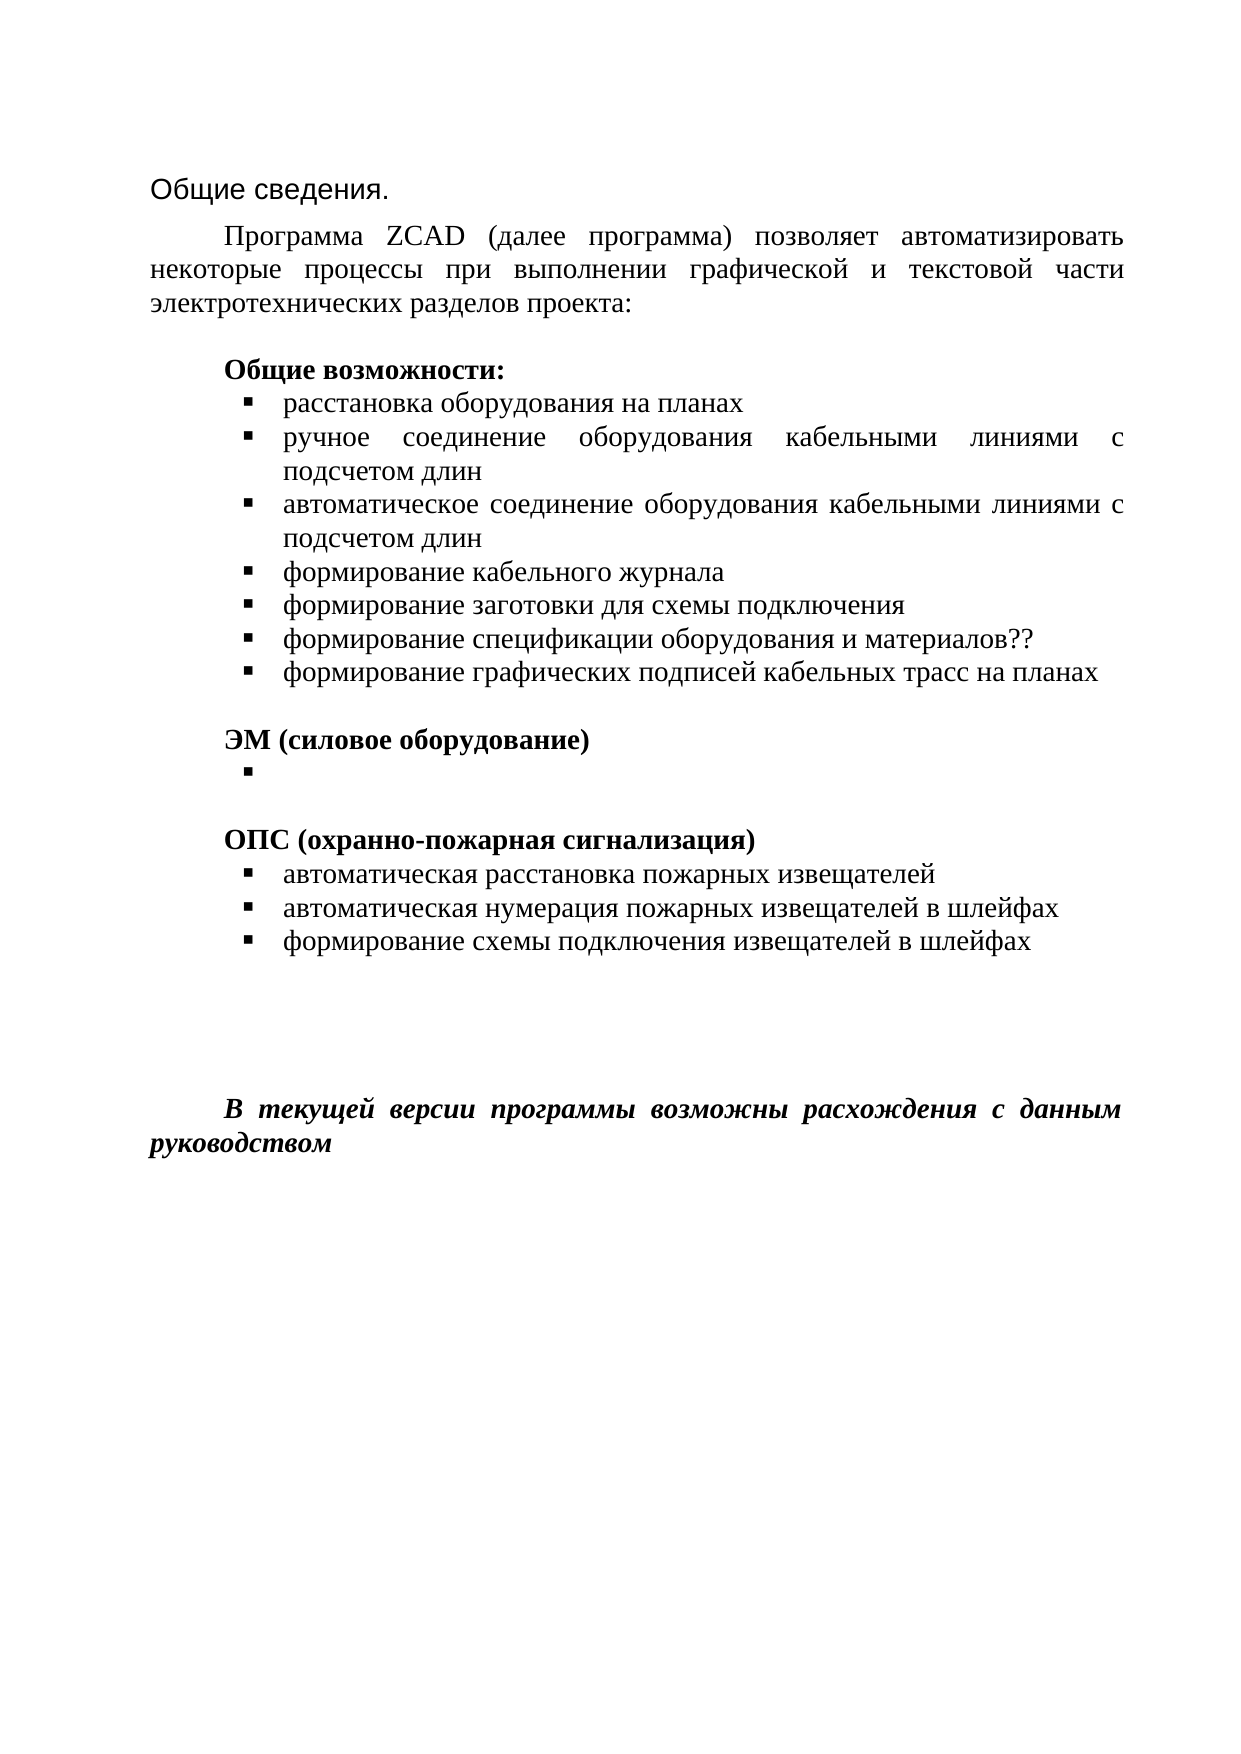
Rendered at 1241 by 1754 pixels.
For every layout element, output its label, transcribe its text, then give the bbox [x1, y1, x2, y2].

list ручное соединение оборудования кабельными линиями с подсчетом длин [241, 419, 1125, 486]
list формирование кабельного журнала [241, 554, 1125, 587]
list формирование заготовки для схемы подключения [241, 587, 1125, 621]
list автоматическая расстановка пожарных извещателей [241, 856, 1125, 890]
list формирование схемы подключения извещателей в шлейфах [241, 923, 1125, 957]
list автоматическая нумерация пожарных извещателей в шлейфах [241, 890, 1125, 923]
text Программа ZCAD (далее программа) позволяет автоматизировать некоторые процессы при выполнении графической и текстовой части электротехнических разделов проекта: [150, 218, 1125, 318]
list формирование спецификации оборудования и материалов?? [241, 621, 1125, 654]
text Общие возможности: [150, 352, 1125, 386]
text В текущей версии программы возможны расхождения с данным руководством [150, 1091, 1125, 1158]
list формирование графических подписей кабельных трасс на планах [241, 654, 1125, 688]
list расстановка оборудования на планах [241, 386, 1125, 419]
text ОПС (охранно-пожарная сигнализация) [150, 822, 1125, 856]
text ЭМ (силовое оборудование) [150, 722, 1125, 755]
list автоматическое соединение оборудования кабельными линиями с подсчетом длин [241, 486, 1125, 554]
title Общие сведения. [150, 172, 1125, 205]
